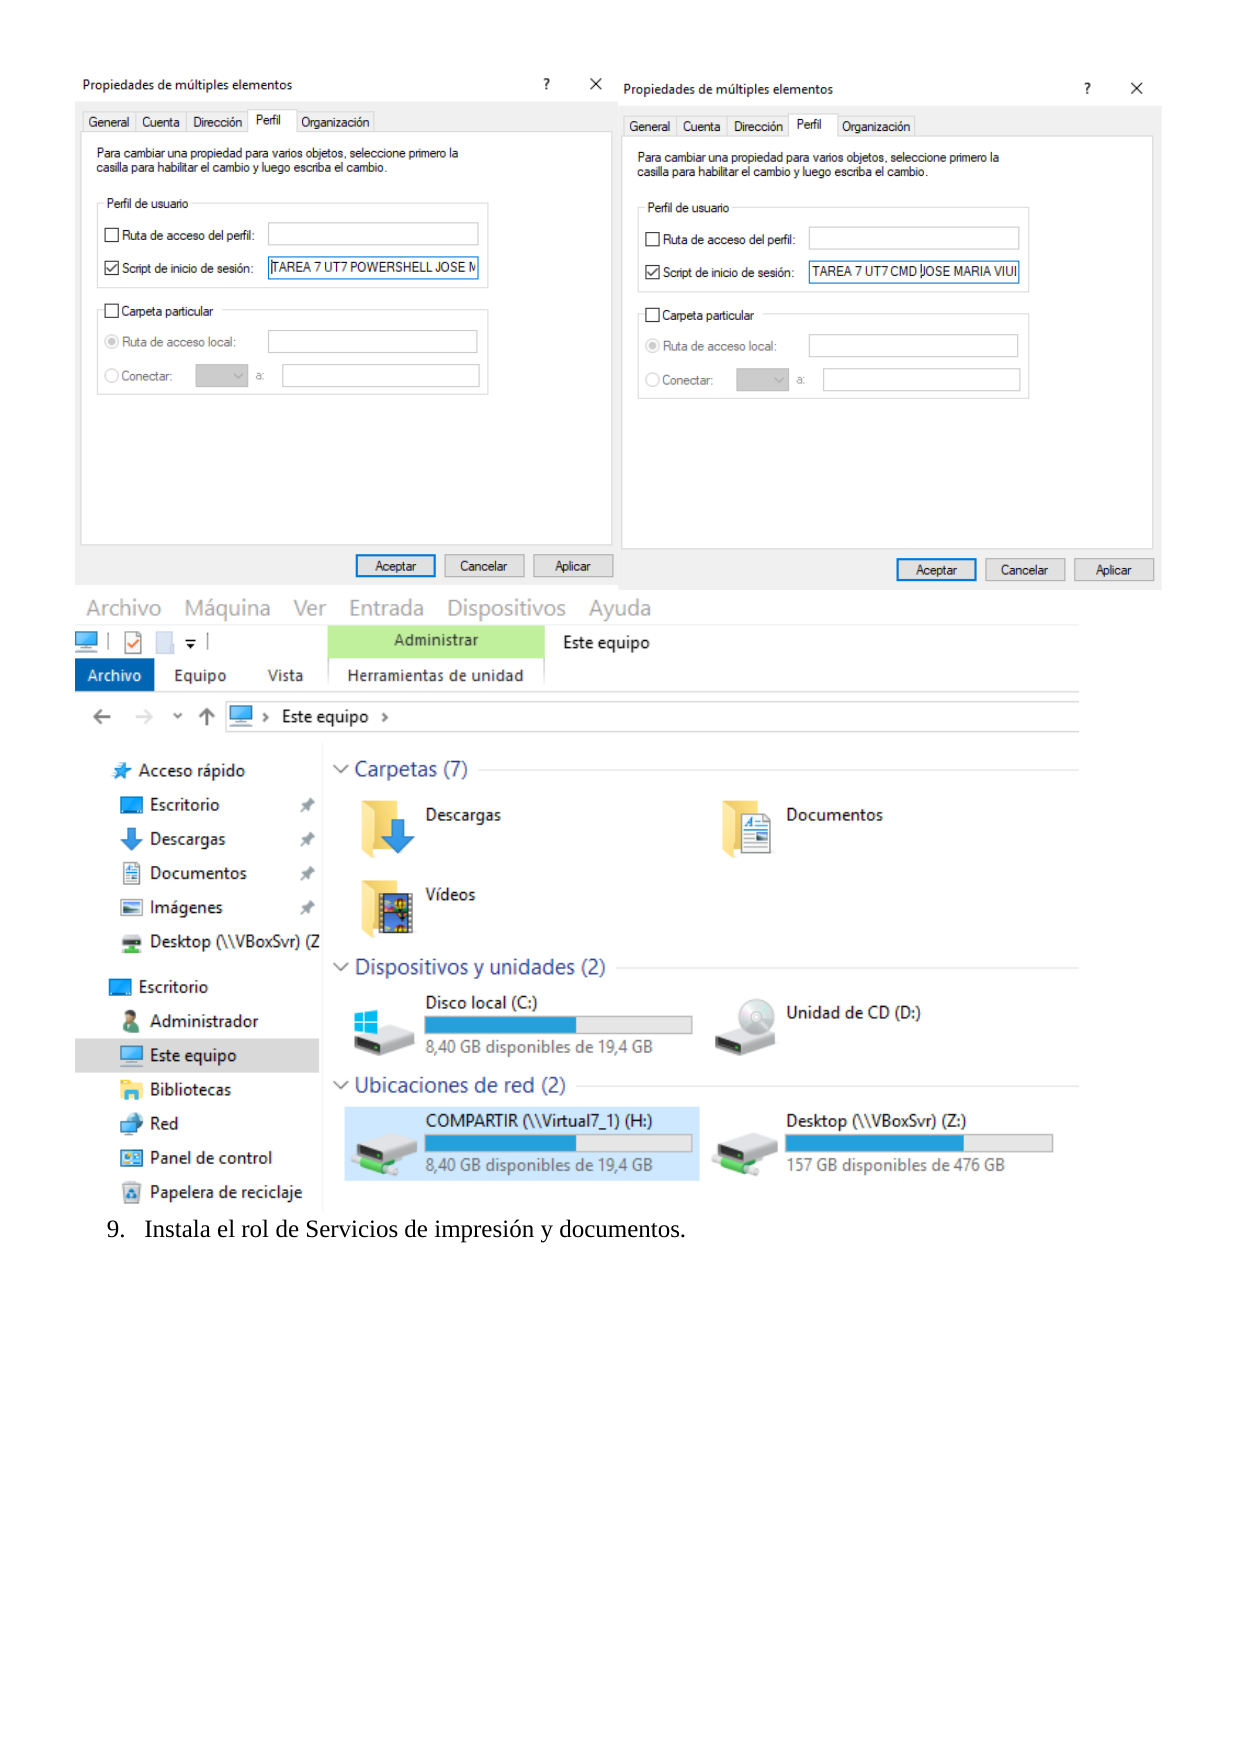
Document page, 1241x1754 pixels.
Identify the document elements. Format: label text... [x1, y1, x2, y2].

list Instala el rol de Servicios de impresión y documentos. [107, 1214, 1165, 1243]
